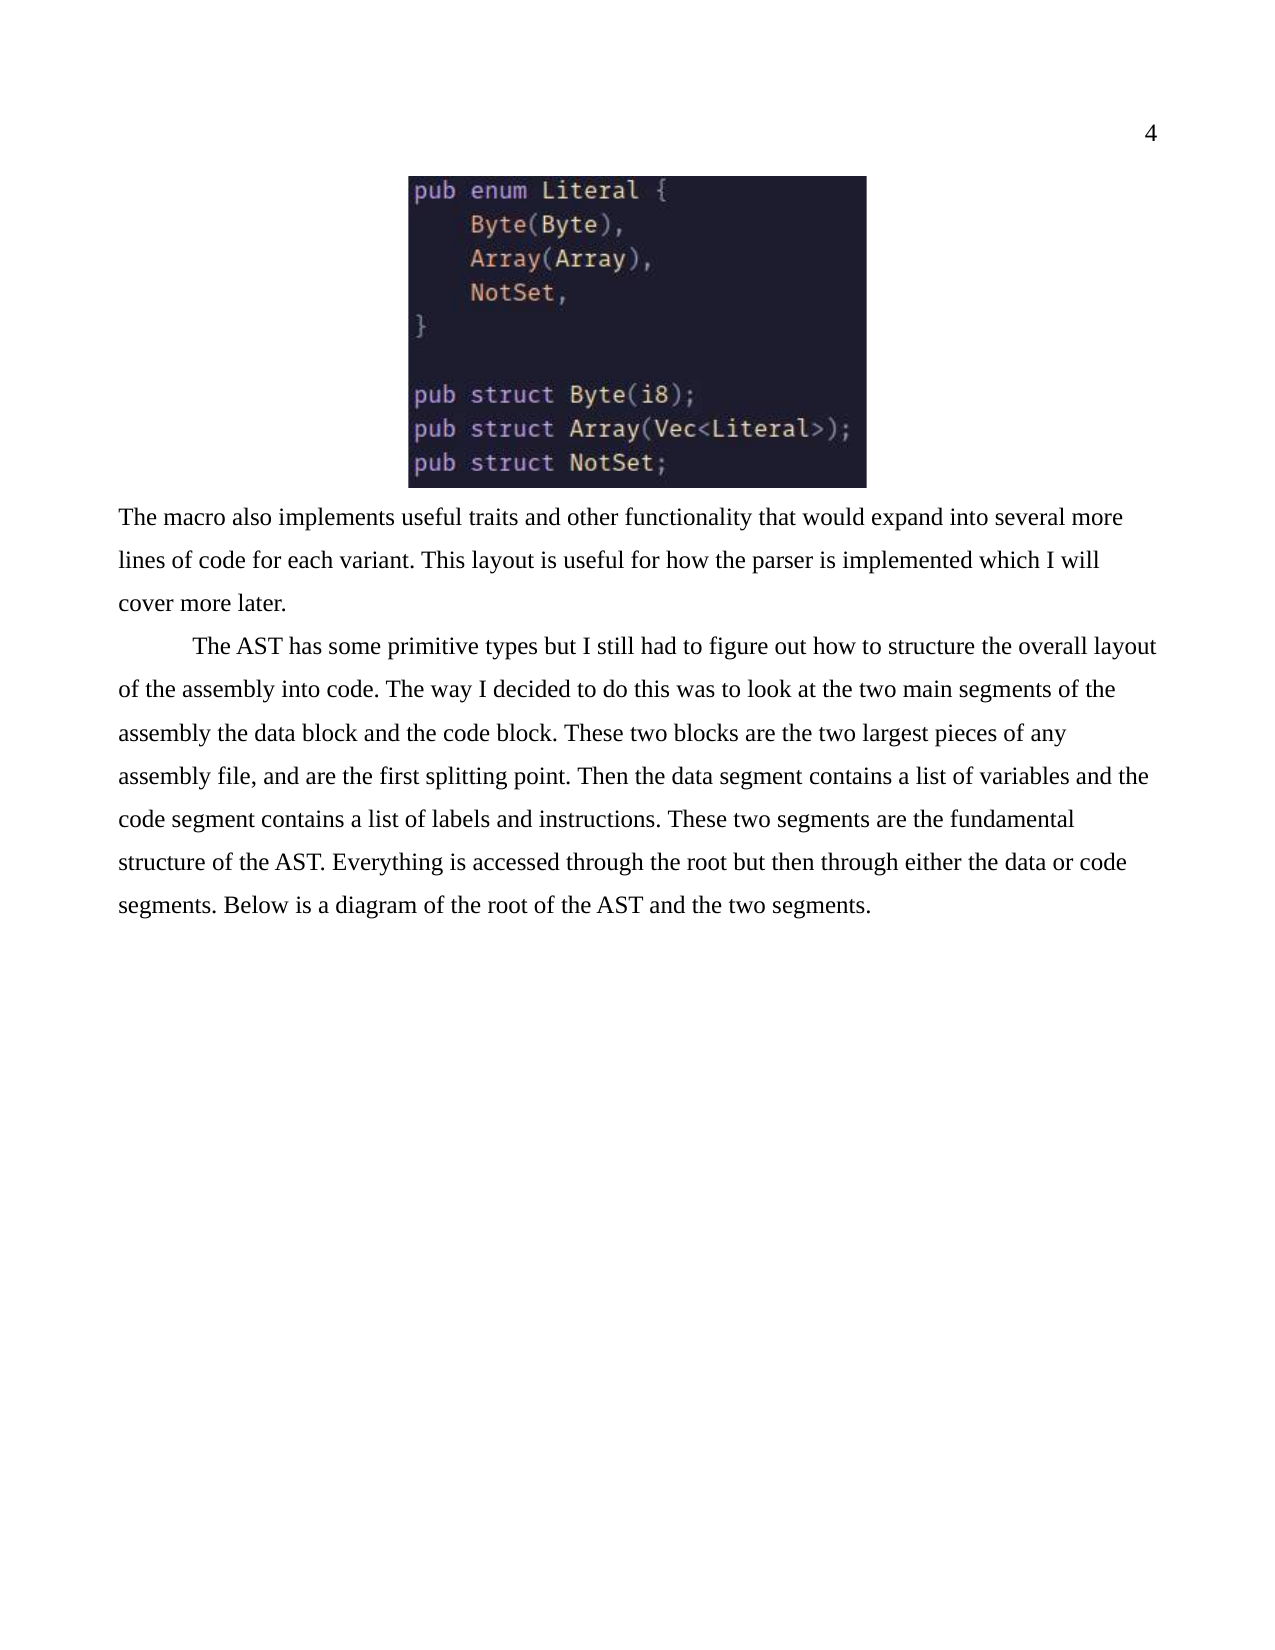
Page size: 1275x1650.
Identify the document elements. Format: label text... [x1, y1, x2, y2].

text The AST has some primitive types but I still had to figure out how to structure the overall layout of the assembly into code. The way I decided to do this was to look at the two main segments of the assembly the data block and the code block. These two blocks are the two largest pieces of any assembly file, and are the first splitting point. Then the data segment contains a list of variables and the code segment contains a list of labels and instructions. These two segments are the fundamental structure of the AST. Everything is accessed through the root but then through either the data or code segments. Below is a diagram of the root of the AST and the two segments. [118, 631, 1157, 919]
picture [408, 176, 867, 488]
text The macro also implements useful traits and other functionality that would expand into several more lines of code for each variant. This layout is useful for how the parser is implemented which I will cover more later. [118, 502, 1157, 617]
